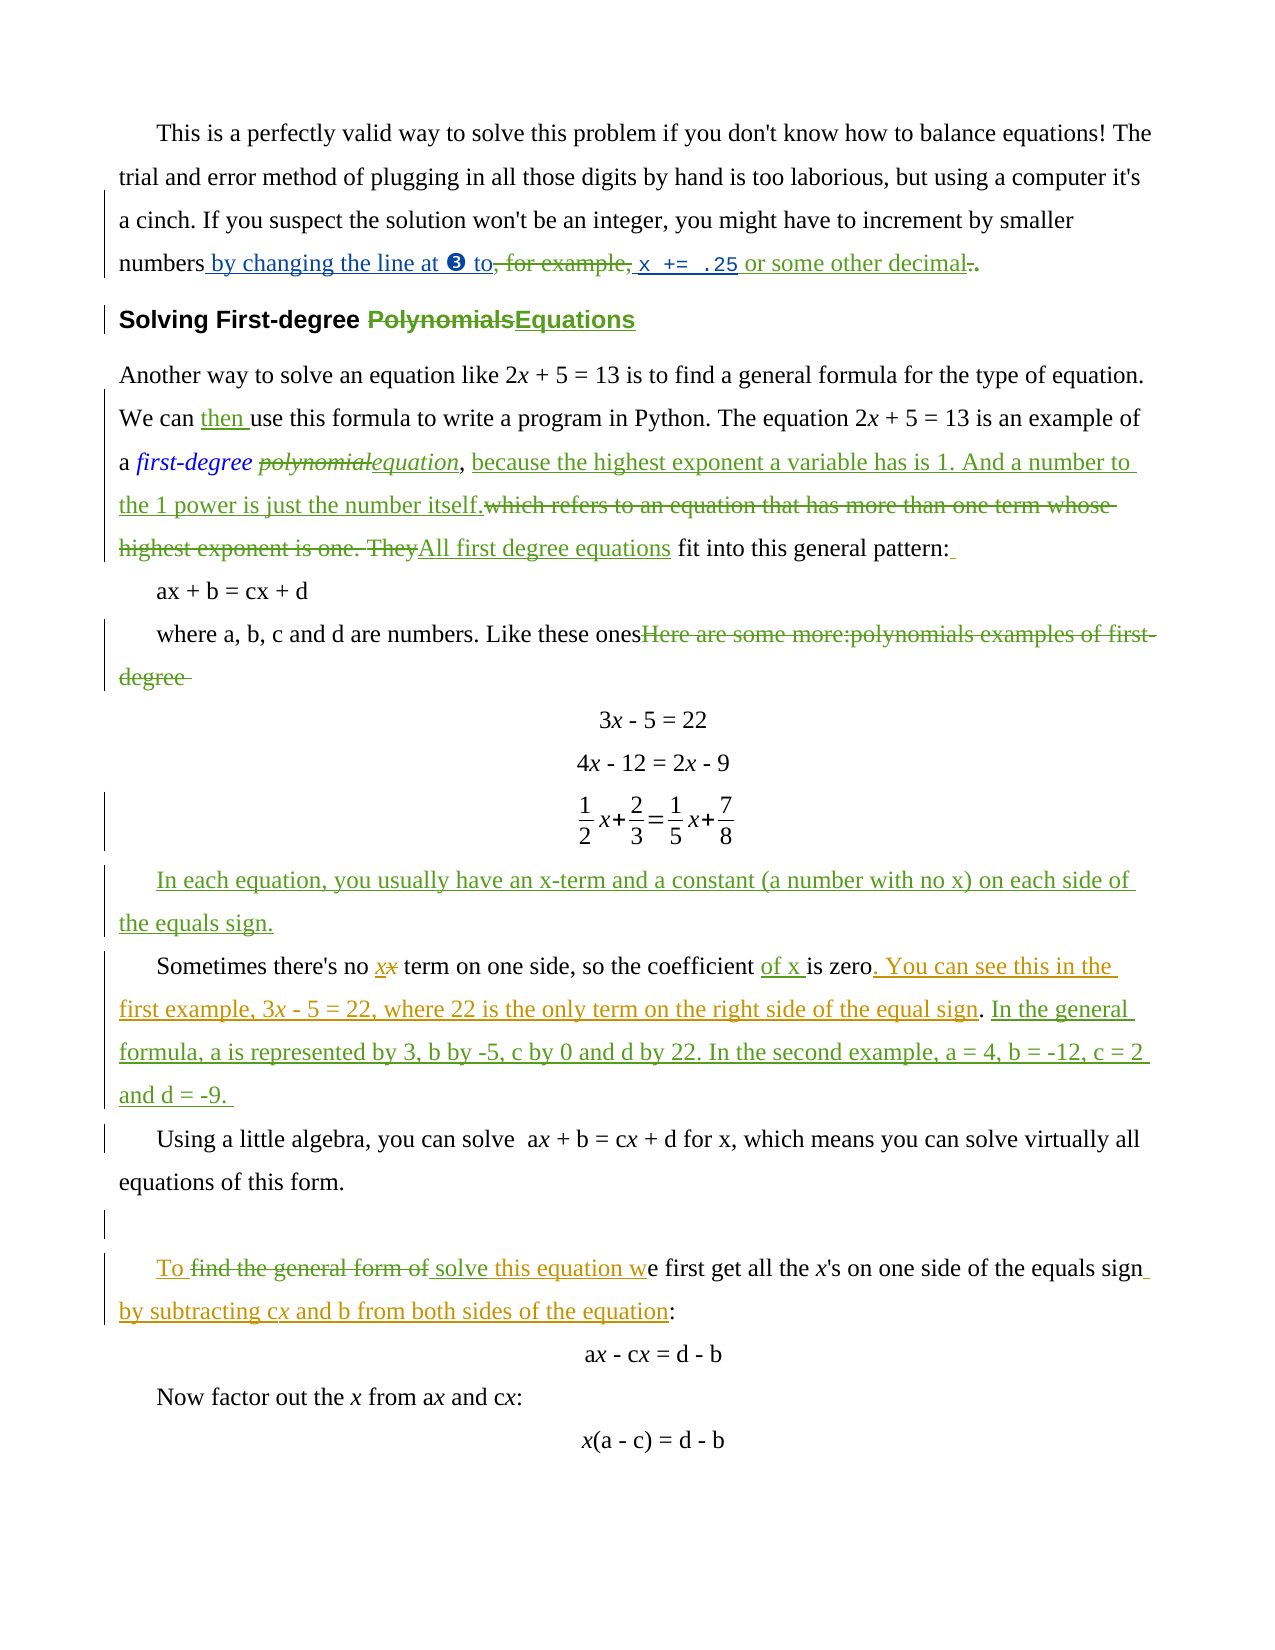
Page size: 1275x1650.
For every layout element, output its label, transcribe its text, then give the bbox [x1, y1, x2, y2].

text ax - cx = d - b [118, 1339, 1156, 1368]
text Now factor out the x from ax and cx: [118, 1382, 1156, 1411]
text Solving First-degree Equations [118, 305, 1156, 333]
text To solve this equation we first get all the x's on one side of the equals sign by subtracting cx and b from both sides of the equation: [118, 1210, 1156, 1239]
text x(a - c) = d - b [118, 1426, 1156, 1454]
text In each equation, you usually have an x-term and a constant (a number with no x) on each side of the equals sign.Sometimes there's no x term on one side, so the coefficient of x is zero. You can see this in the first example, 3x - 5 = 22, where 22 is the only term on the right side of the equal sign. In the general formula, a is represented by 3, b by -5, c by 0 and d by 22. In the second example, a = 4, b = -12, c = 2 and d = -9. [118, 865, 1156, 937]
text This is a perfectly valid way to solve this problem if you don't know how to balance equations! The trial and error method of plugging in all those digits by hand is too laborious, but using a computer it's a cinch. If you suspect the solution won't be an integer, you might have to increment by smaller numbers by changing the line at w to x += .25 or some other decimal. [118, 118, 1156, 277]
text Another way to solve an equation like 2x + 5 = 13 is to find a general formula for the type of equation. We can then use this formula to write a program in Python. The equation 2x + 5 = 13 is an example of a first-degree equation, because the highest exponent a variable has is 1. And a number to the 1 power is just the number itself.All first degree equations fit into this general pattern: [118, 360, 1156, 562]
text 4x - 12 = 2x - 9 [118, 748, 1156, 777]
text ax + b = cx + d [118, 576, 1156, 605]
text 3x - 5 = 22 [118, 705, 1156, 734]
text Using a little algebra, you can solve ax + b = cx + d for x, which means you can solve virtually all equations of this form. [118, 1124, 1156, 1196]
text where a, b, c and d are numbers. Like these ones [118, 619, 1156, 691]
